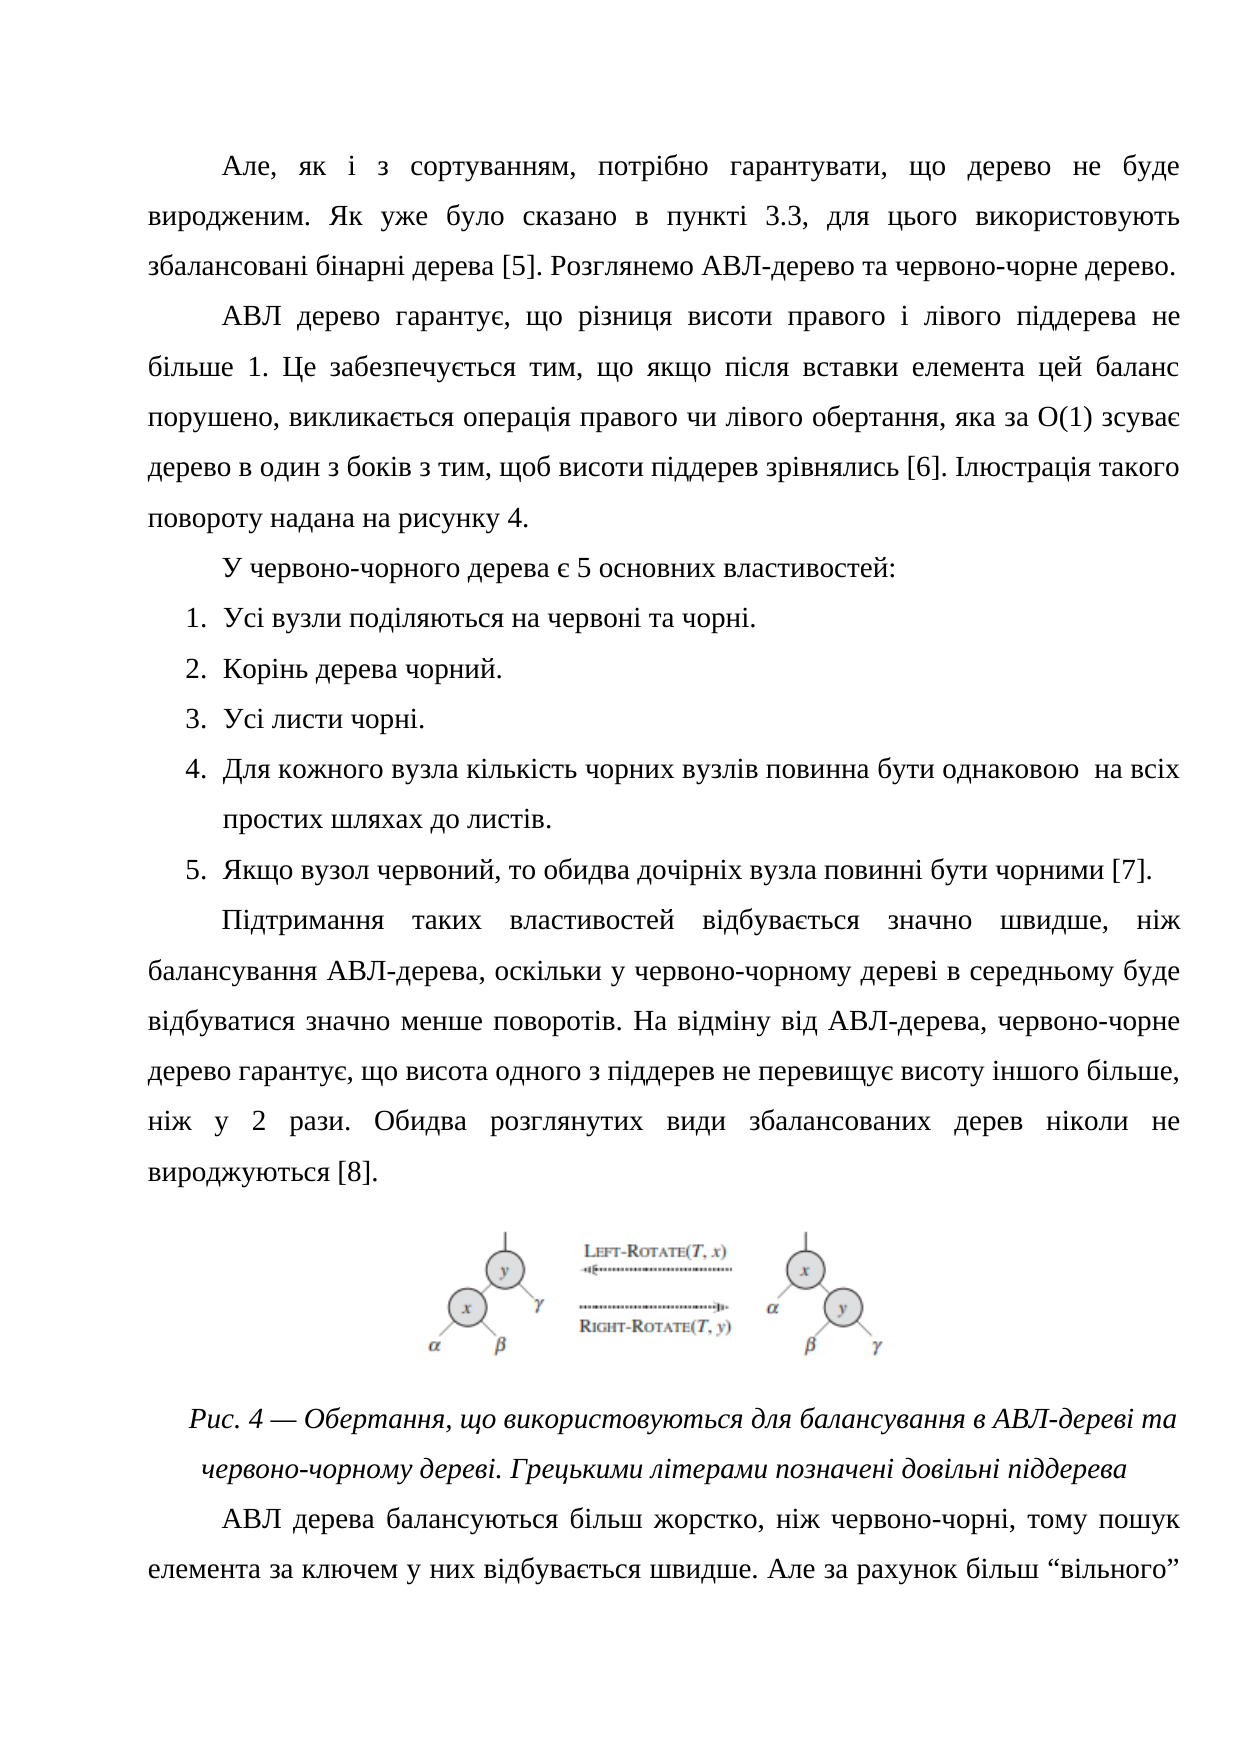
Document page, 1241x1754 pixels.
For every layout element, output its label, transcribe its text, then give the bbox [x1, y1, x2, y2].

list Усі листи чорні. [185, 701, 1181, 734]
text Але, як і з сортуванням, потрібно гарантувати, що дерево не буде виродженим. Як уже було сказано в пункті 3.3, для цього використовують збалансовані бінарні дерева [5]. Розглянемо АВЛ-дерево та червоно-чорне дерево. [148, 148, 1181, 282]
text АВЛ дерево гарантує, що різниця висоти правого і лівого піддерева не більше 1. Це забезпечується тим, що якщо після вставки елемента цей баланс порушено, викликається операція правого чи лівого обертання, яка за О(1) зсуває дерево в один з боків з тим, щоб висоти піддерев зрівнялись [6]. Ілюстрація такого повороту надана на рисунку 4. [148, 298, 1181, 533]
list Для кожного вузла кількість чорних вузлів повинна бути однаковою на всіх простих шляхах до листів. [185, 751, 1181, 835]
text У червоно-чорного дерева є 5 основних властивостей: [148, 550, 1181, 584]
list Усі вузли поділяються на червоні та чорні. [185, 600, 1181, 634]
list Якщо вузол червоний, то обидва дочірніх вузла повинні бути чорними [7]. [185, 852, 1181, 886]
list Корінь дерева чорний. [185, 651, 1181, 684]
text АВЛ дерева балансуються більш жорстко, ніж червоно-чорні, тому пошук елемента за ключем у них відбувається швидше. Але за рахунок більш “вільного” [148, 1501, 1181, 1585]
text Рис. 4 — Обертання, що використовуються для балансування в АВЛ-дереві та червоно-чорному дереві. Грецькими літерами позначені довільні піддерева [148, 1204, 1181, 1484]
picture [419, 1204, 909, 1384]
text Підтримання таких властивостей відбувається значно швидше, ніж балансування АВЛ-дерева, оскільки у червоно-чорному дереві в середньому буде відбуватися значно менше поворотів. На відміну від АВЛ-дерева, червоно-чорне дерево гарантує, що висота одного з піддерев не перевищує висоту іншого більше, ніж у 2 рази. Обидва розглянутих види збалансованих дерев ніколи не вироджуються [8]. [148, 902, 1181, 1187]
